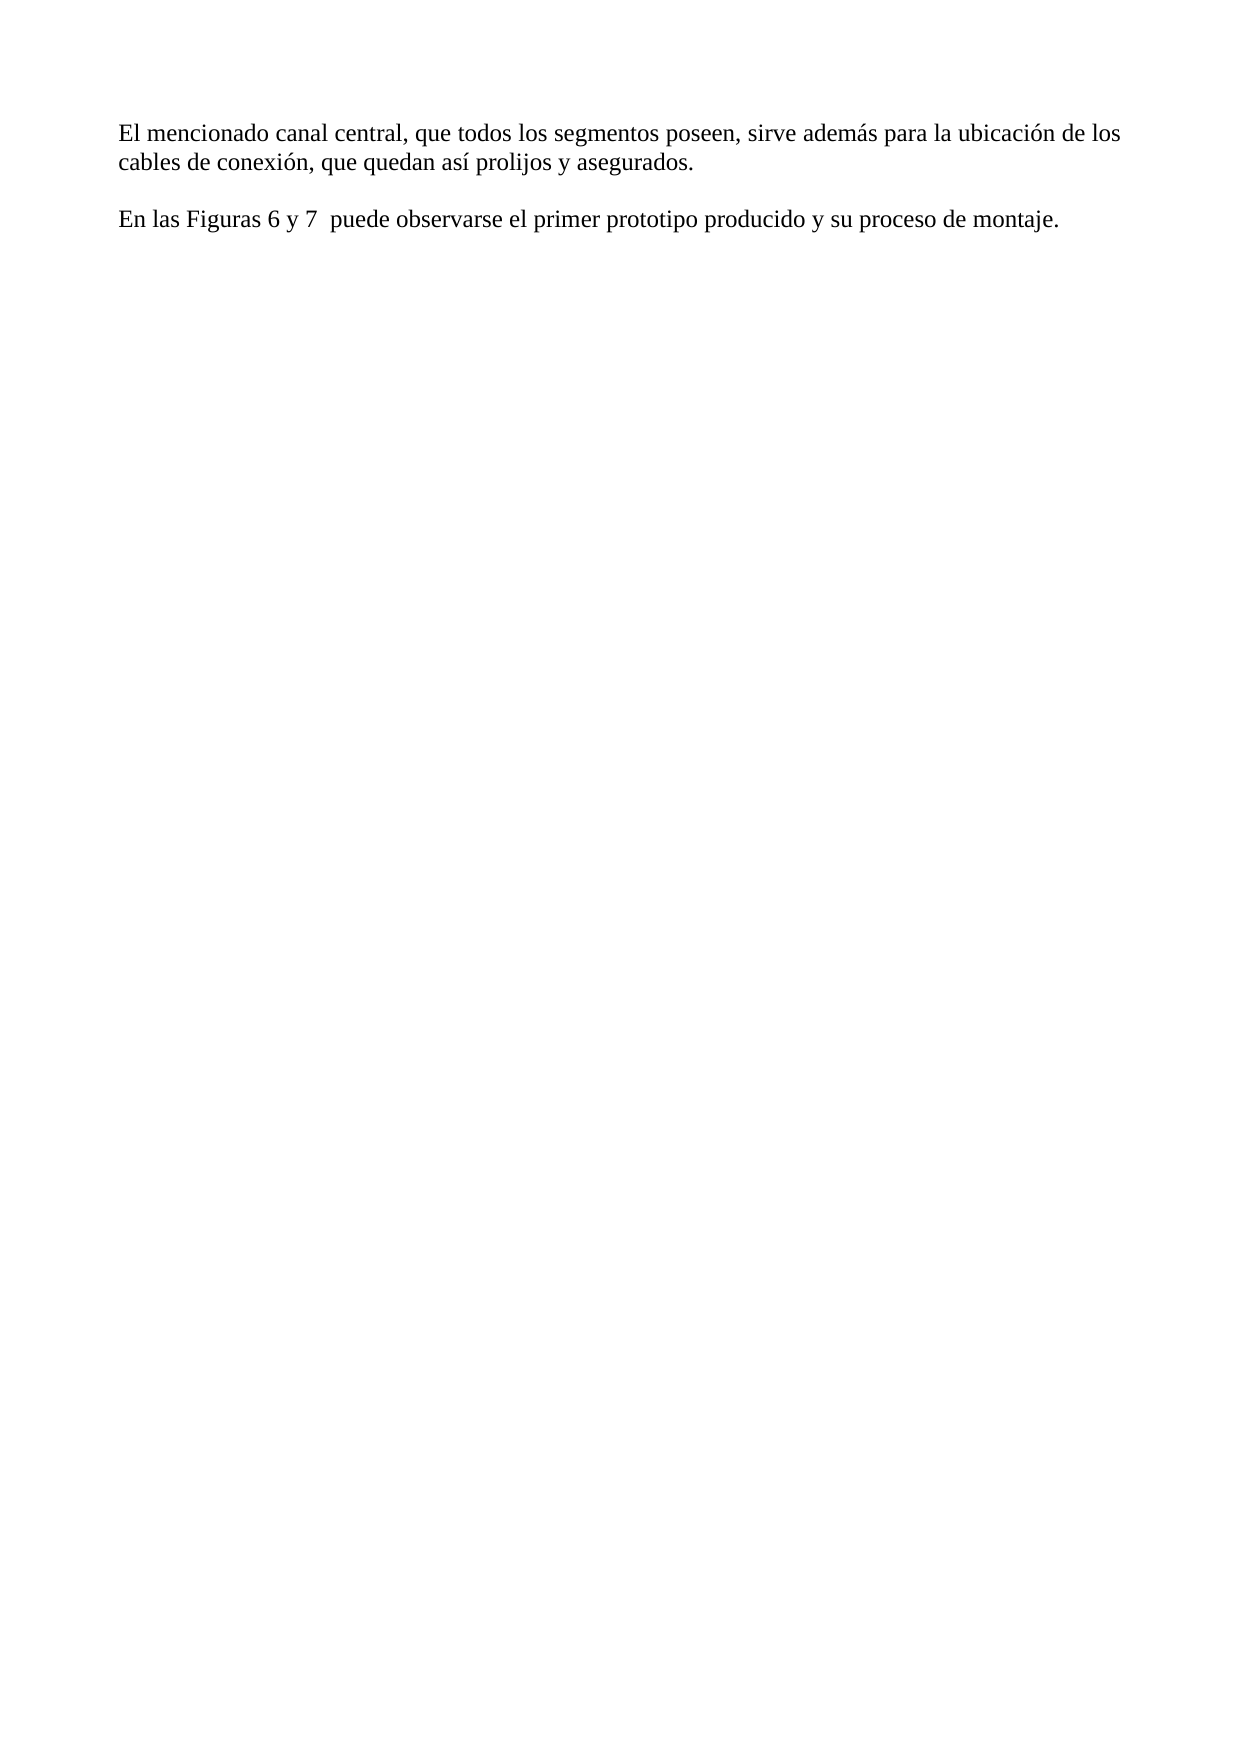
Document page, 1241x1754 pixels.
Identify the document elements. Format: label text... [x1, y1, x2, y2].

text El mencionado canal central, que todos los segmentos poseen, sirve además para la ubicación de los cables de conexión, que quedan así prolijos y asegurados. [118, 118, 1122, 176]
text En las Figuras 6 y 7 puede observarse el primer prototipo producido y su proceso de montaje. [118, 204, 1122, 233]
